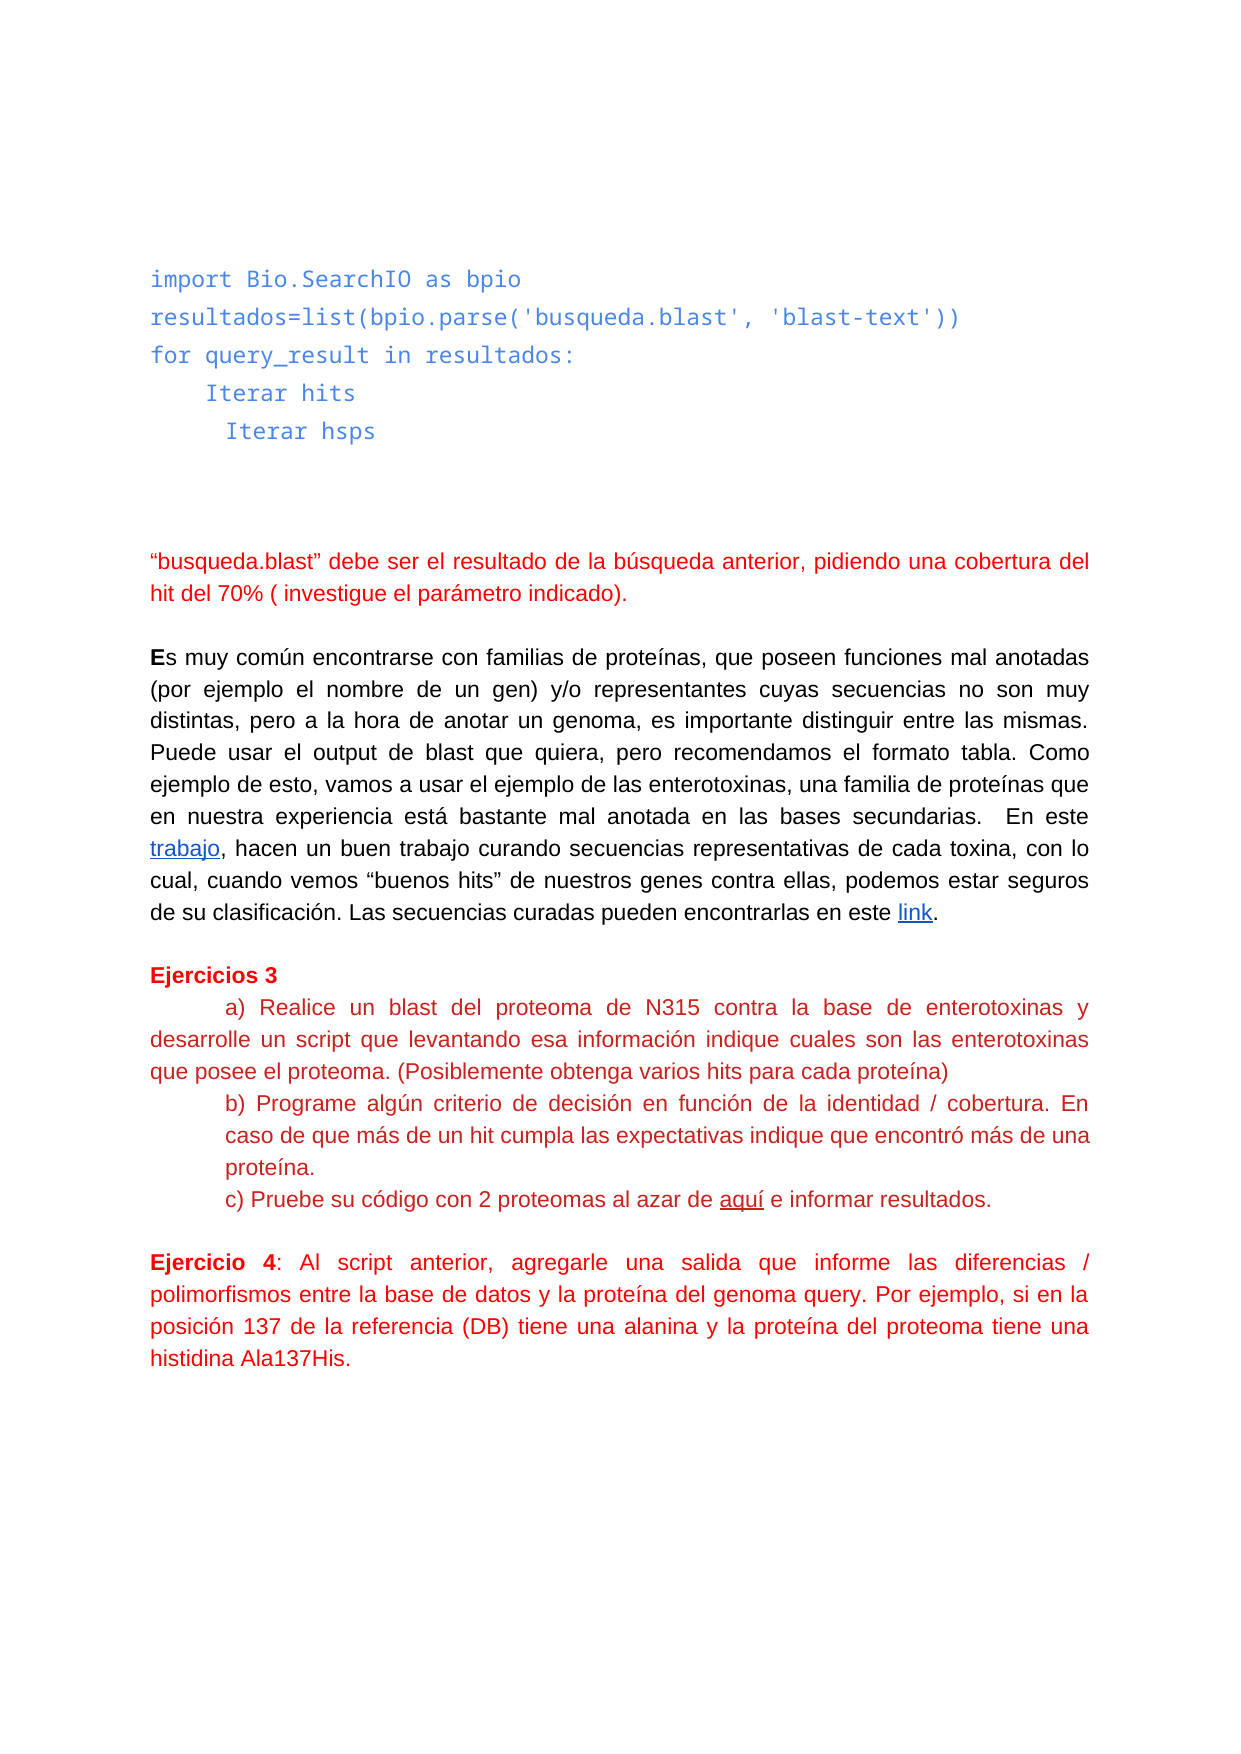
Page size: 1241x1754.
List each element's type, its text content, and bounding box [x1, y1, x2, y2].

text for query_result in resultados: [150, 339, 1090, 370]
text c) Pruebe su código con 2 proteomas al azar de aquí e informar resultados. [225, 1186, 1090, 1212]
text b) Programe algún criterio de decisión en función de la identidad / cobertura. En caso de que más de un hit cumpla las expectativas indique que encontró más de una proteína. [225, 1090, 1090, 1180]
text import Bio.SearchIO as bpio [150, 263, 1090, 295]
text Ejercicio 4: Al script anterior, agregarle una salida que informe las diferencias / polimorfismos entre la base de datos y la proteína del genoma query. Por ejemplo, si en la posición 137 de la referencia (DB) tiene una alanina y la proteína del proteoma tiene una histidina Ala137His. [150, 1249, 1090, 1371]
text Es muy común encontrarse con familias de proteínas, que poseen funciones mal anotadas (por ejemplo el nombre de un gen) y/o representantes cuyas secuencias no son muy distintas, pero a la hora de anotar un genoma, es importante distinguir entre las mismas. Puede usar el output de blast que quiera, pero recomendamos el formato tabla. Como ejemplo de esto, vamos a usar el ejemplo de las enterotoxinas, una familia de proteínas que en nuestra experiencia está bastante mal anotada en las bases secundarias. En este trabajo, hacen un buen trabajo curando secuencias representativas de cada toxina, con lo cual, cuando vemos “buenos hits” de nuestros genes contra ellas, podemos estar seguros de su clasificación. Las secuencias curadas pueden encontrarlas en este link. [150, 644, 1090, 925]
text a) Realice un blast del proteoma de N315 contra la base de enterotoxinas y desarrolle un script que levantando esa información indique cuales son las enterotoxinas que posee el proteoma. (Posiblemente obtenga varios hits para cada proteína) [150, 994, 1090, 1084]
text resultados=list(bpio.parse('busqueda.blast', 'blast-text')) [150, 301, 1090, 332]
text “busqueda.blast” debe ser el resultado de la búsqueda anterior, pidiendo una cobertura del hit del 70% ( investigue el parámetro indicado). [150, 548, 1090, 606]
text Iterar hits [150, 377, 1090, 408]
text Ejercicios 3 [150, 962, 1090, 989]
text Iterar hsps [150, 415, 1090, 446]
